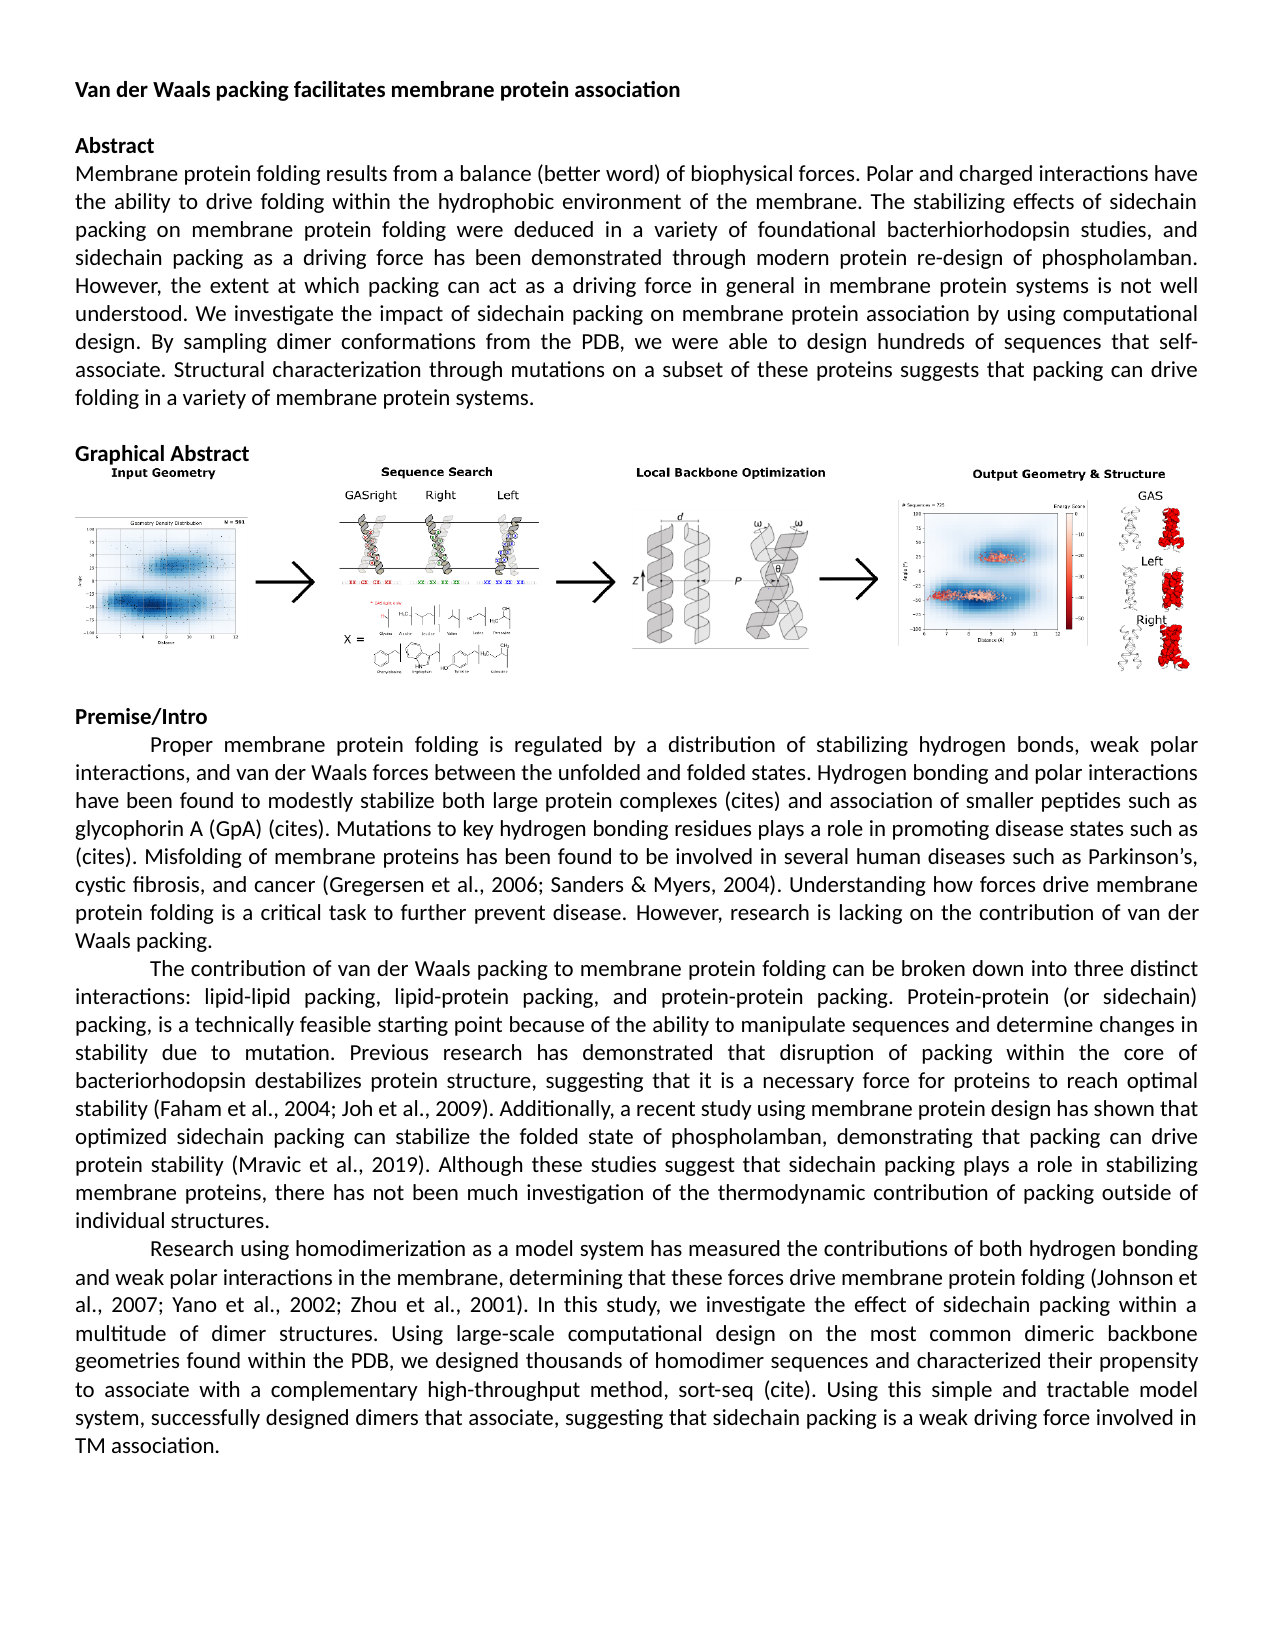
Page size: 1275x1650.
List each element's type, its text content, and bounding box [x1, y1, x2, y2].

text Graphical Abstract [75, 439, 1200, 467]
text The contribution of van der Waals packing to membrane protein folding can be broken down into three distinct interactions: lipid-lipid packing, lipid-protein packing, and protein-protein packing. Protein-protein (or sidechain) packing, is a technically feasible starting point because of the ability to manipulate sequences and determine changes in stability due to mutation. Previous research has demonstrated that disruption of packing within the core of bacteriorhodopsin destabilizes protein structure, suggesting that it is a necessary force for proteins to reach optimal stability (Faham et al., 2004; Joh et al., 2009). Additionally, a recent study using membrane protein design has shown that optimized sidechain packing can stabilize the folded state of phospholamban, demonstrating that packing can drive protein stability (Mravic et al., 2019). Although these studies suggest that sidechain packing plays a role in stabilizing membrane proteins, there has not been much investigation of the thermodynamic contribution of packing outside of individual structures. [75, 954, 1200, 1234]
picture [75, 467, 1200, 675]
text Van der Waals packing facilitates membrane protein association [75, 75, 1200, 103]
text Premise/Intro [75, 702, 1200, 730]
text Membrane protein folding results from a balance (better word) of biophysical forces. Polar and charged interactions have the ability to drive folding within the hydrophobic environment of the membrane. The stabilizing effects of sidechain packing on membrane protein folding were deduced in a variety of foundational bacterhiorhodopsin studies, and sidechain packing as a driving force has been demonstrated through modern protein re-design of phospholamban. However, the extent at which packing can act as a driving force in general in membrane protein systems is not well understood. We investigate the impact of sidechain packing on membrane protein association by using computational design. By sampling dimer conformations from the PDB, we were able to design hundreds of sequences that self-associate. Structural characterization through mutations on a subset of these proteins suggests that packing can drive folding in a variety of membrane protein systems. [75, 159, 1200, 411]
text Abstract [75, 131, 1200, 159]
text Proper membrane protein folding is regulated by a distribution of stabilizing hydrogen bonds, weak polar interactions, and van der Waals forces between the unfolded and folded states. Hydrogen bonding and polar interactions have been found to modestly stabilize both large protein complexes (cites) and association of smaller peptides such as glycophorin A (GpA) (cites). Mutations to key hydrogen bonding residues plays a role in promoting disease states such as (cites). Misfolding of membrane proteins has been found to be involved in several human diseases such as Parkinson’s, cystic fibrosis, and cancer (Gregersen et al., 2006; Sanders & Myers, 2004). Understanding how forces drive membrane protein folding is a critical task to further prevent disease. However, research is lacking on the contribution of van der Waals packing. [75, 730, 1200, 954]
text Research using homodimerization as a model system has measured the contributions of both hydrogen bonding and weak polar interactions in the membrane, determining that these forces drive membrane protein folding (Johnson et al., 2007; Yano et al., 2002; Zhou et al., 2001). In this study, we investigate the effect of sidechain packing within a multitude of dimer structures. Using large-scale computational design on the most common dimeric backbone geometries found within the PDB, we designed thousands of homodimer sequences and characterized their propensity to associate with a complementary high-throughput method, sort-seq (cite). Using this simple and tractable model system, successfully designed dimers that associate, suggesting that sidechain packing is a weak driving force involved in TM association. [75, 1234, 1200, 1459]
